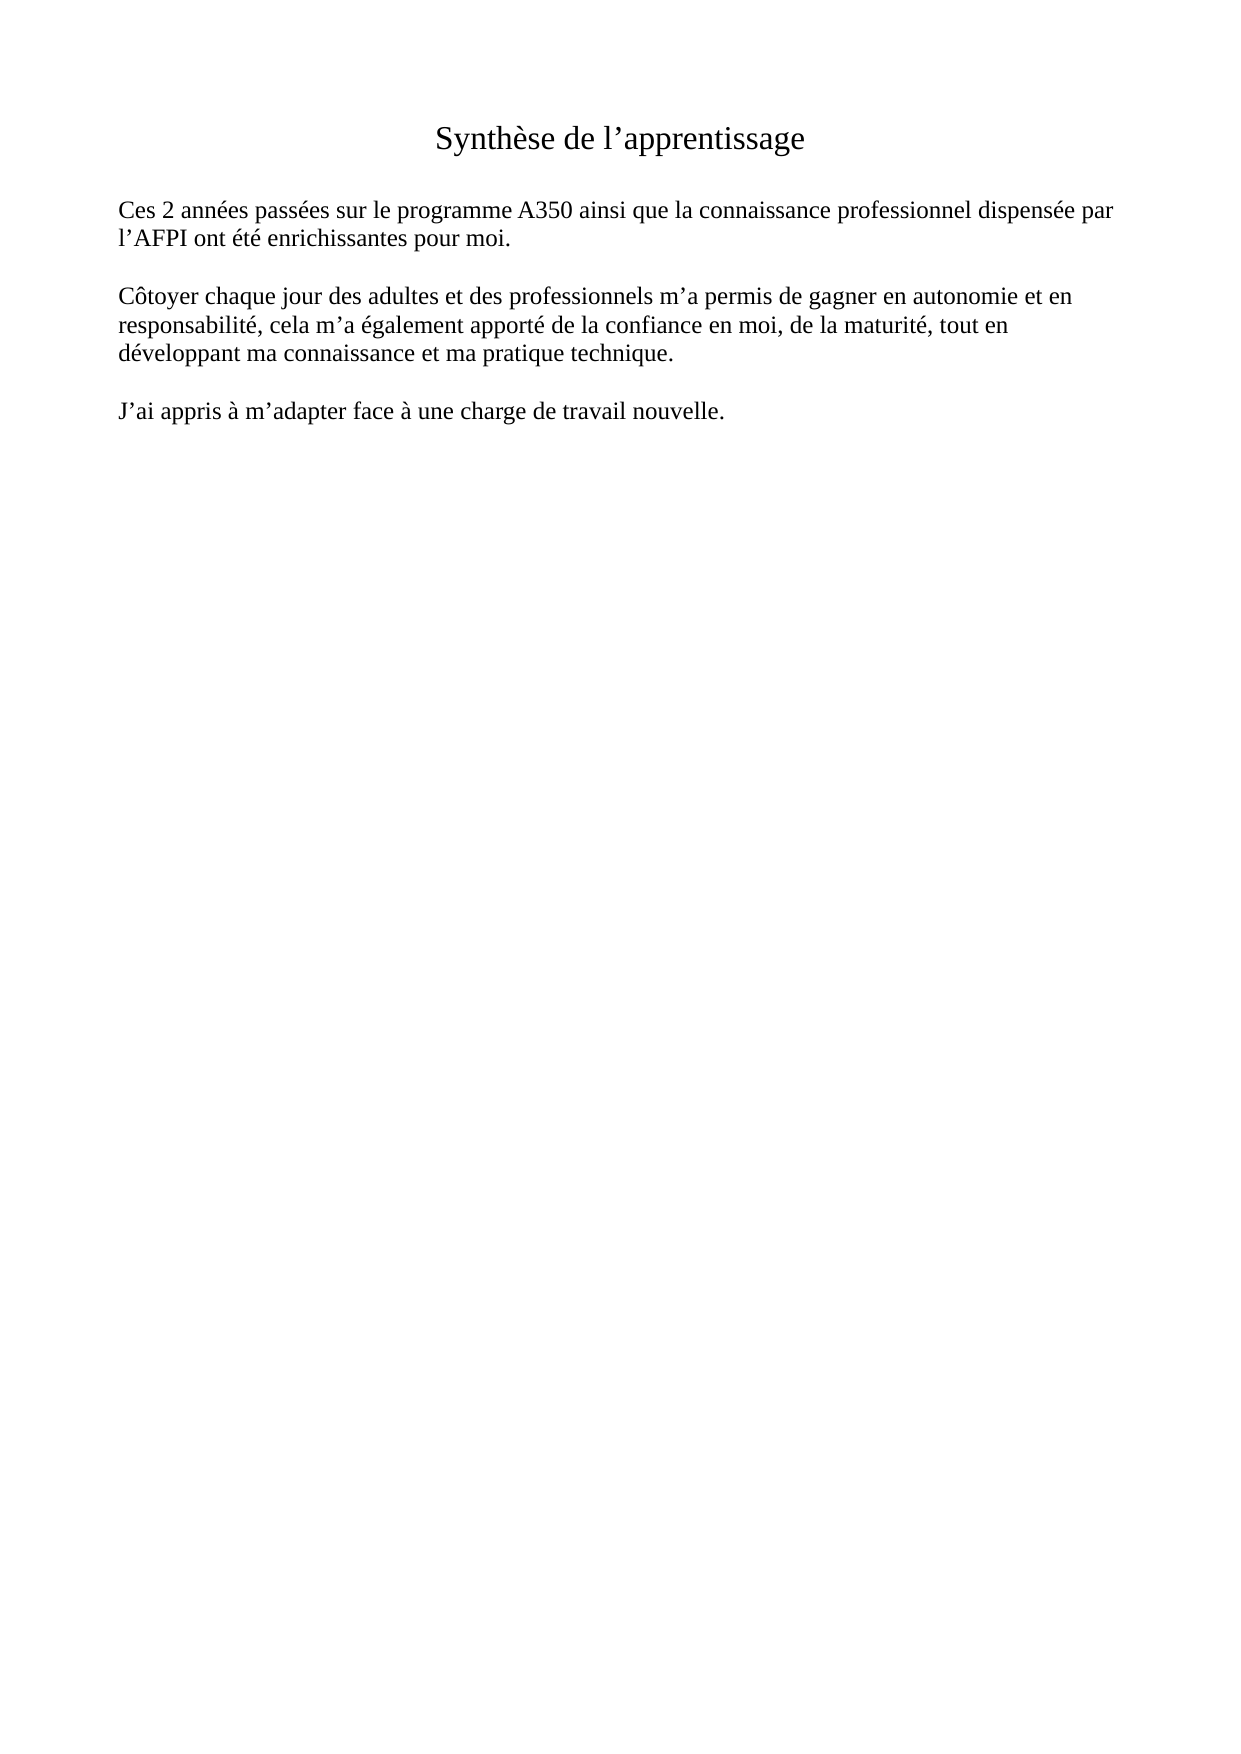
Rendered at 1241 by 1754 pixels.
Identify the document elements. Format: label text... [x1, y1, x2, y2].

text Synthèse de l’apprentissage [118, 118, 1122, 156]
text Côtoyer chaque jour des adultes et des professionnels m’a permis de gagner en autonomie et en responsabilité, cela m’a également apporté de la confiance en moi, de la maturité, tout en développant ma connaissance et ma pratique technique. [118, 281, 1122, 367]
text Ces 2 années passées sur le programme A350 ainsi que la connaissance professionnel dispensée par l’AFPI ont été enrichissantes pour moi. [118, 195, 1122, 252]
text J’ai appris à m’adapter face à une charge de travail nouvelle. [118, 396, 1122, 425]
